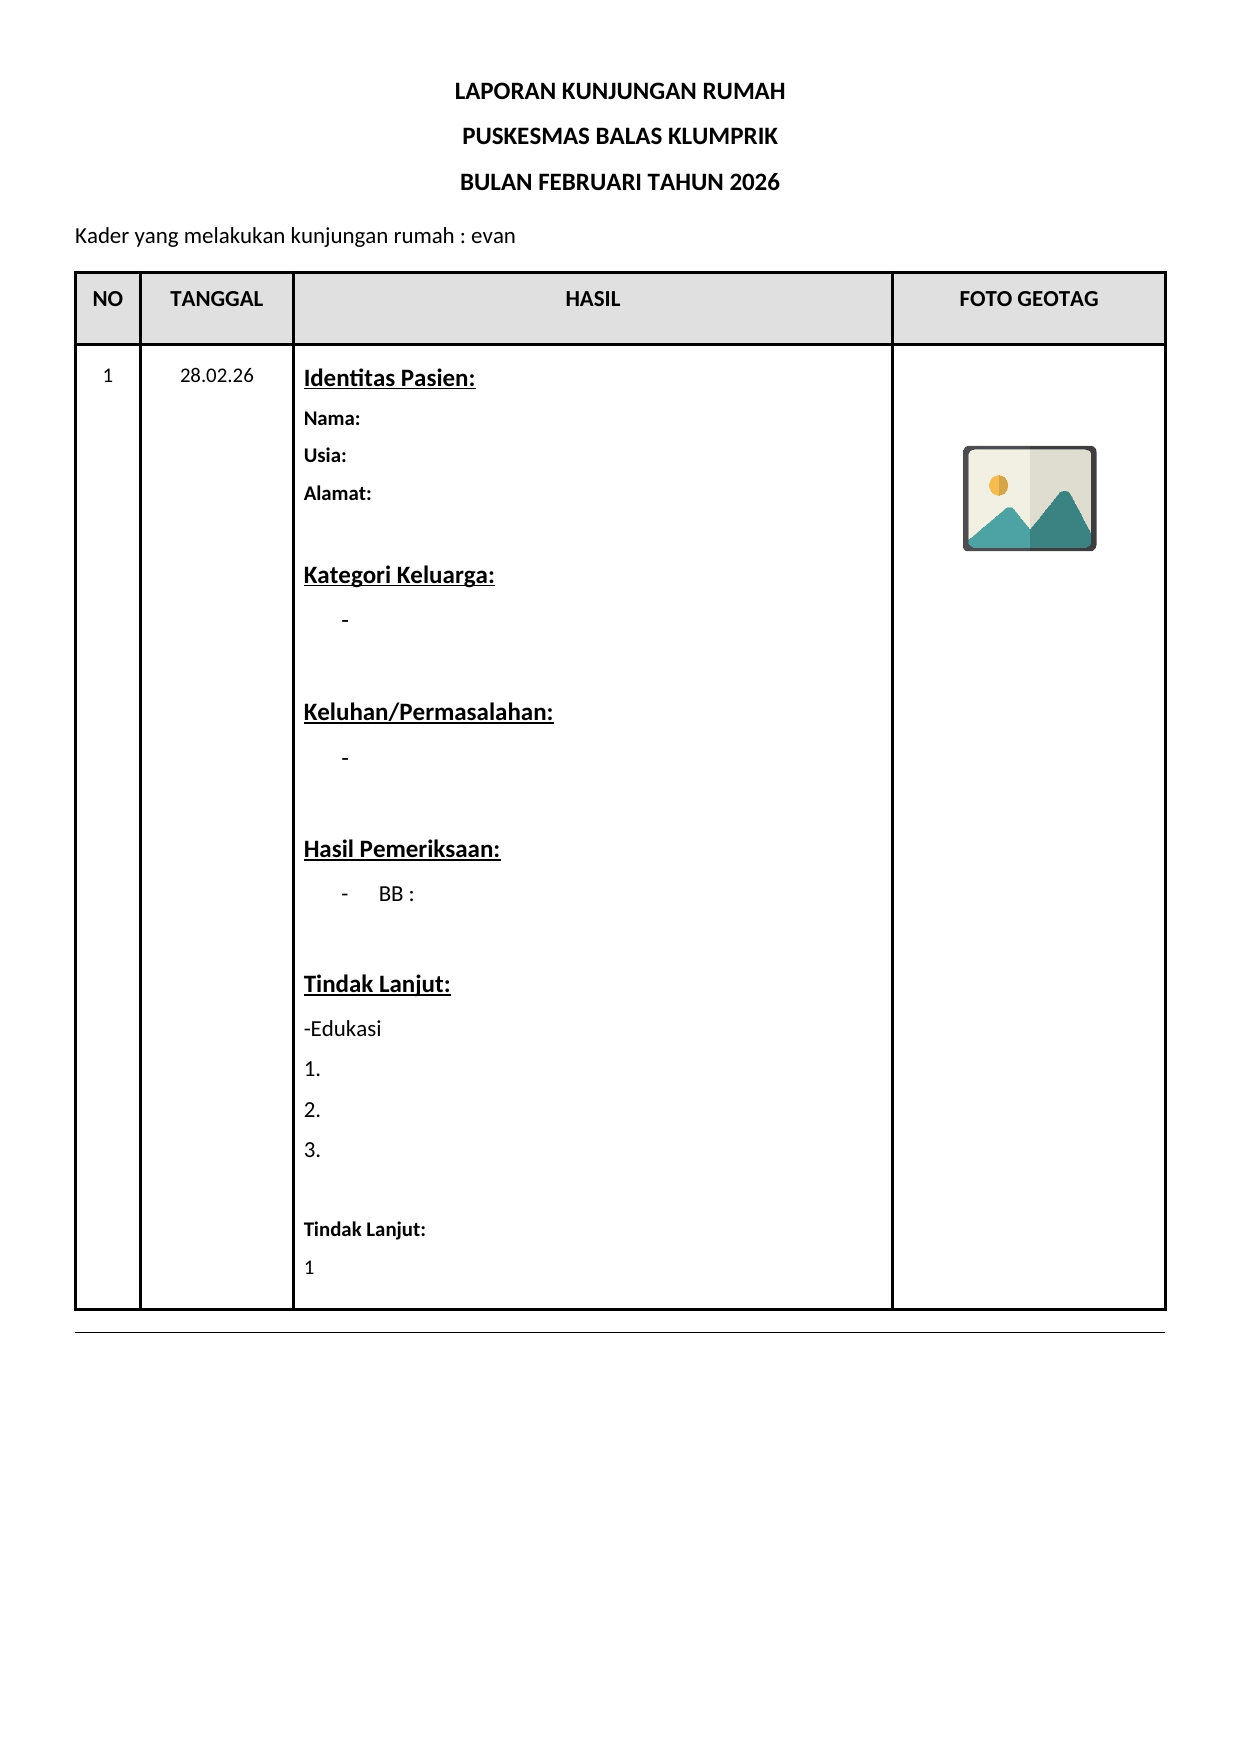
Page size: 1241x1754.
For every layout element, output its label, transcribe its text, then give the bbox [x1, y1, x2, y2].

text Kader yang melakukan kunjungan rumah : evan [75, 222, 1165, 250]
table_header FOTO GEOTAG [894, 274, 1164, 343]
text PUSKESMAS BALAS KLUMPRIK [75, 120, 1165, 151]
table_header NO [77, 274, 139, 343]
table_header TANGGAL [142, 274, 292, 343]
table_cell 28.02.26 [142, 346, 292, 1307]
text LAPORAN KUNJUNGAN RUMAH [75, 75, 1165, 106]
table_cell Identitas Pasien: Nama: Usia: Alamat: Kategori Keluarga: Keluhan/Permasalahan: Hasil Pemeriksaan: BB : Tindak Lanjut: -Edukasi 1. 2. 3. Tindak Lanjut: 1 [295, 346, 891, 1307]
table_header HASIL [295, 274, 891, 343]
table_cell 1 [77, 346, 139, 1307]
table_cell [894, 346, 1164, 1307]
text BULAN FEBRUARI TAHUN 2026 [75, 166, 1165, 196]
